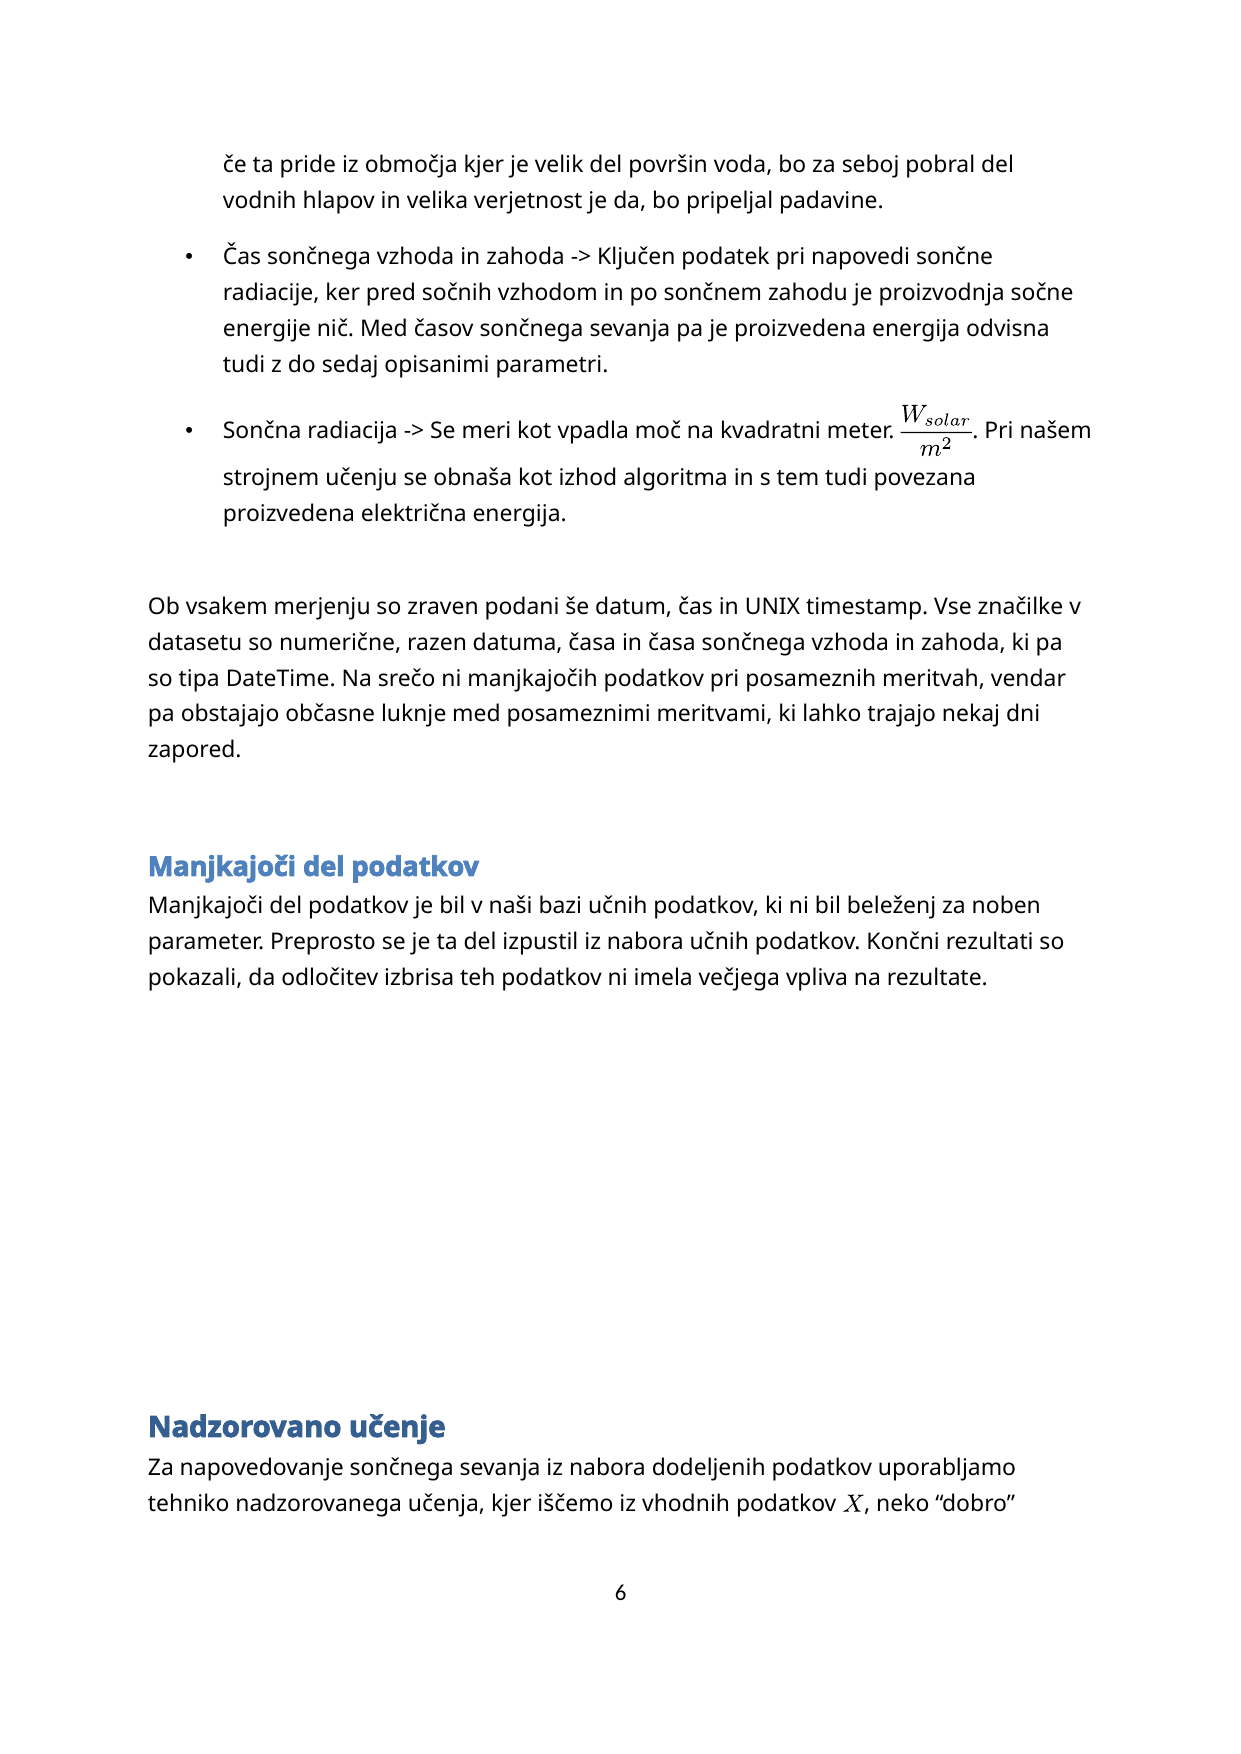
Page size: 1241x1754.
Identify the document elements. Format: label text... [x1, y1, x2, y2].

subtitle Nadzorovano učenje [148, 1406, 1093, 1445]
list če ta pride iz območja kjer je velik del površin voda, bo za seboj pobral del vodnih hlapov in velika verjetnost je da, bo pripeljal padavine. [185, 148, 1093, 215]
text Manjkajoči del podatkov je bil v naši bazi učnih podatkov, ki ni bil beleženj za noben parameter. Preprosto se je ta del izpustil iz nabora učnih podatkov. Končni rezultati so pokazali, da odločitev izbrisa teh podatkov ni imela večjega vpliva na rezultate. [148, 889, 1093, 992]
subtitle Manjkajoči del podatkov [148, 847, 1093, 884]
list Čas sončnega vzhoda in zahoda -> Ključen podatek pri napovedi sončne radiacije, ker pred sočnih vzhodom in po sončnem zahodu je proizvodnja sočne energije nič. Med časov sončnega sevanja pa je proizvedena energija odvisna tudi z do sedaj opisanimi parametri. [185, 240, 1093, 379]
text Ob vsakem merjenju so zraven podani še datum, čas in UNIX timestamp. Vse značilke v datasetu so numerične, razen datuma, časa in časa sončnega vzhoda in zahoda, ki pa so tipa DateTime. Na srečo ni manjkajočih podatkov pri posameznih meritvah, vendar pa obstajajo občasne luknje med posameznimi meritvami, ki lahko trajajo nekaj dni zapored. [148, 589, 1093, 764]
list Sončna radiacija -> Se meri kot vpadla moč na kvadratni meter. . Pri našem strojnem učenju se obnaša kot izhod algoritma in s tem tudi povezana proizvedena električna energija. [185, 405, 1093, 564]
text Za napovedovanje sončnega sevanja iz nabora dodeljenih podatkov uporabljamo tehniko nadzorovanega učenja, kjer iščemo iz vhodnih podatkov , neko “dobro” [148, 1451, 1093, 1518]
